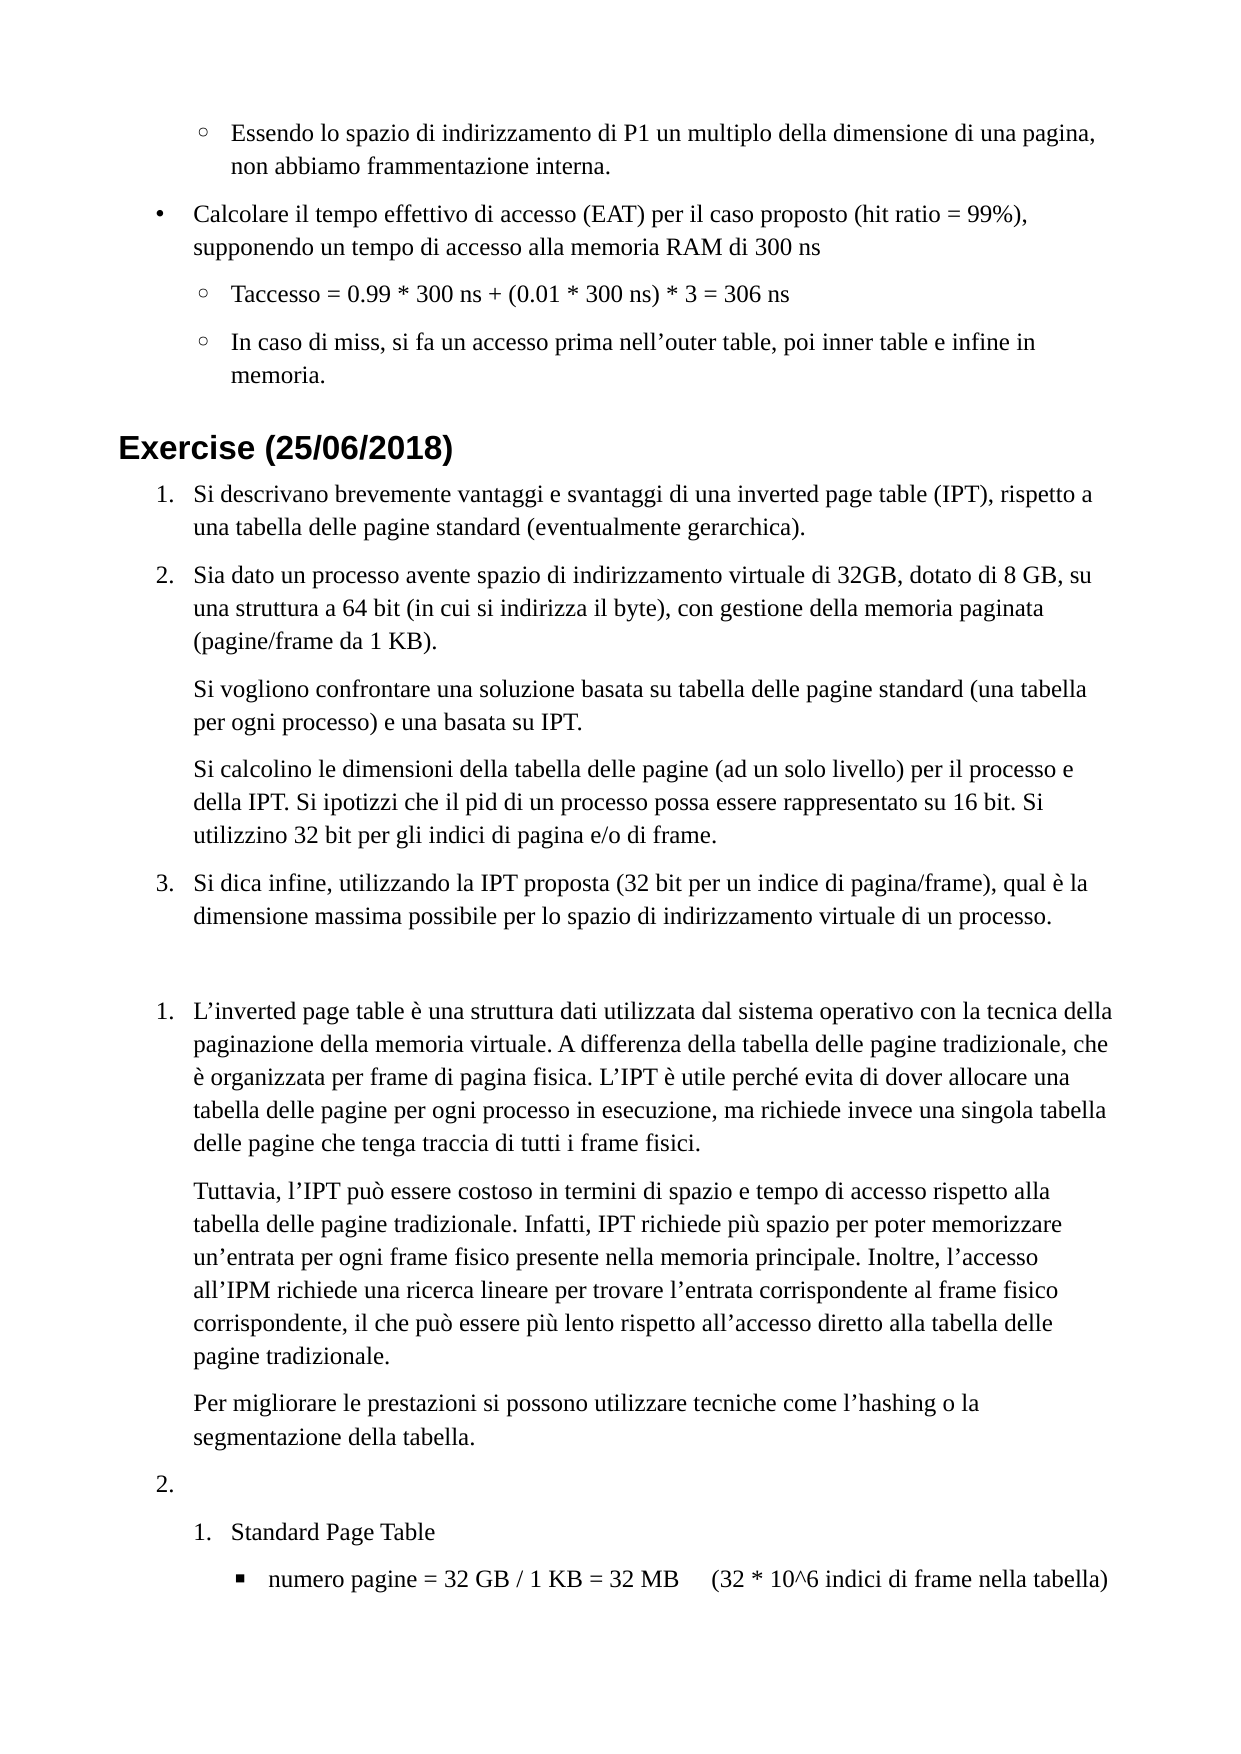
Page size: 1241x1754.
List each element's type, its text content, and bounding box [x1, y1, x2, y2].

list Calcolare il tempo effettivo di accesso (EAT) per il caso proposto (hit ratio = 99%), supponendo un tempo di accesso alla memoria RAM di 300 ns [156, 199, 1122, 261]
list Essendo lo spazio di indirizzamento di P1 un multiplo della dimensione di una pagina, non abbiamo frammentazione interna. [193, 118, 1122, 180]
list Per migliorare le prestazioni si possono utilizzare tecniche come l’hashing o la segmentazione della tabella. [156, 1388, 1122, 1450]
list In caso di miss, si fa un accesso prima nell’outer table, poi inner table e infine in memoria. [193, 327, 1122, 389]
list Si dica infine, utilizzando la IPT proposta (32 bit per un indice di pagina/frame), qual è la dimensione massima possibile per lo spazio di indirizzamento virtuale di un processo. [156, 868, 1122, 930]
list numero pagine = 32 GB / 1 KB = 32 MB (32 * 10^6 indici di frame nella tabella) [231, 1564, 1122, 1593]
list L’inverted page table è una struttura dati utilizzata dal sistema operativo con la tecnica della paginazione della memoria virtuale. A differenza della tabella delle pagine tradizionale, che è organizzata per frame di pagina fisica. L’IPT è utile perché evita di dover allocare una tabella delle pagine per ogni processo in esecuzione, ma richiede invece una singola tabella delle pagine che tenga traccia di tutti i frame fisici. [156, 996, 1122, 1157]
list Standard Page Table [193, 1517, 1122, 1546]
list Si descrivano brevemente vantaggi e svantaggi di una inverted page table (IPT), rispetto a una tabella delle pagine standard (eventualmente gerarchica). [156, 479, 1122, 541]
list Si vogliono confrontare una soluzione basata su tabella delle pagine standard (una tabella per ogni processo) e una basata su IPT. [156, 674, 1122, 735]
list Si calcolino le dimensioni della tabella delle pagine (ad un solo livello) per il processo e della IPT. Si ipotizzi che il pid di un processo possa essere rappresentato su 16 bit. Si utilizzino 32 bit per gli indici di pagina e/o di frame. [156, 754, 1122, 849]
list Sia dato un processo avente spazio di indirizzamento virtuale di 32GB, dotato di 8 GB, su una struttura a 64 bit (in cui si indirizza il byte), con gestione della memoria paginata (pagine/frame da 1 KB). [156, 560, 1122, 655]
list Tuttavia, l’IPT può essere costoso in termini di spazio e tempo di accesso rispetto alla tabella delle pagine tradizionale. Infatti, IPT richiede più spazio per poter memorizzare un’entrata per ogni frame fisico presente nella memoria principale. Inoltre, l’accesso all’IPM richiede una ricerca lineare per trovare l’entrata corrispondente al frame fisico corrispondente, il che può essere più lento rispetto all’accesso diretto alla tabella delle pagine tradizionale. [156, 1176, 1122, 1370]
subtitle Exercise (25/06/2018) [118, 428, 1122, 467]
list Taccesso = 0.99 * 300 ns + (0.01 * 300 ns) * 3 = 306 ns [193, 279, 1122, 308]
